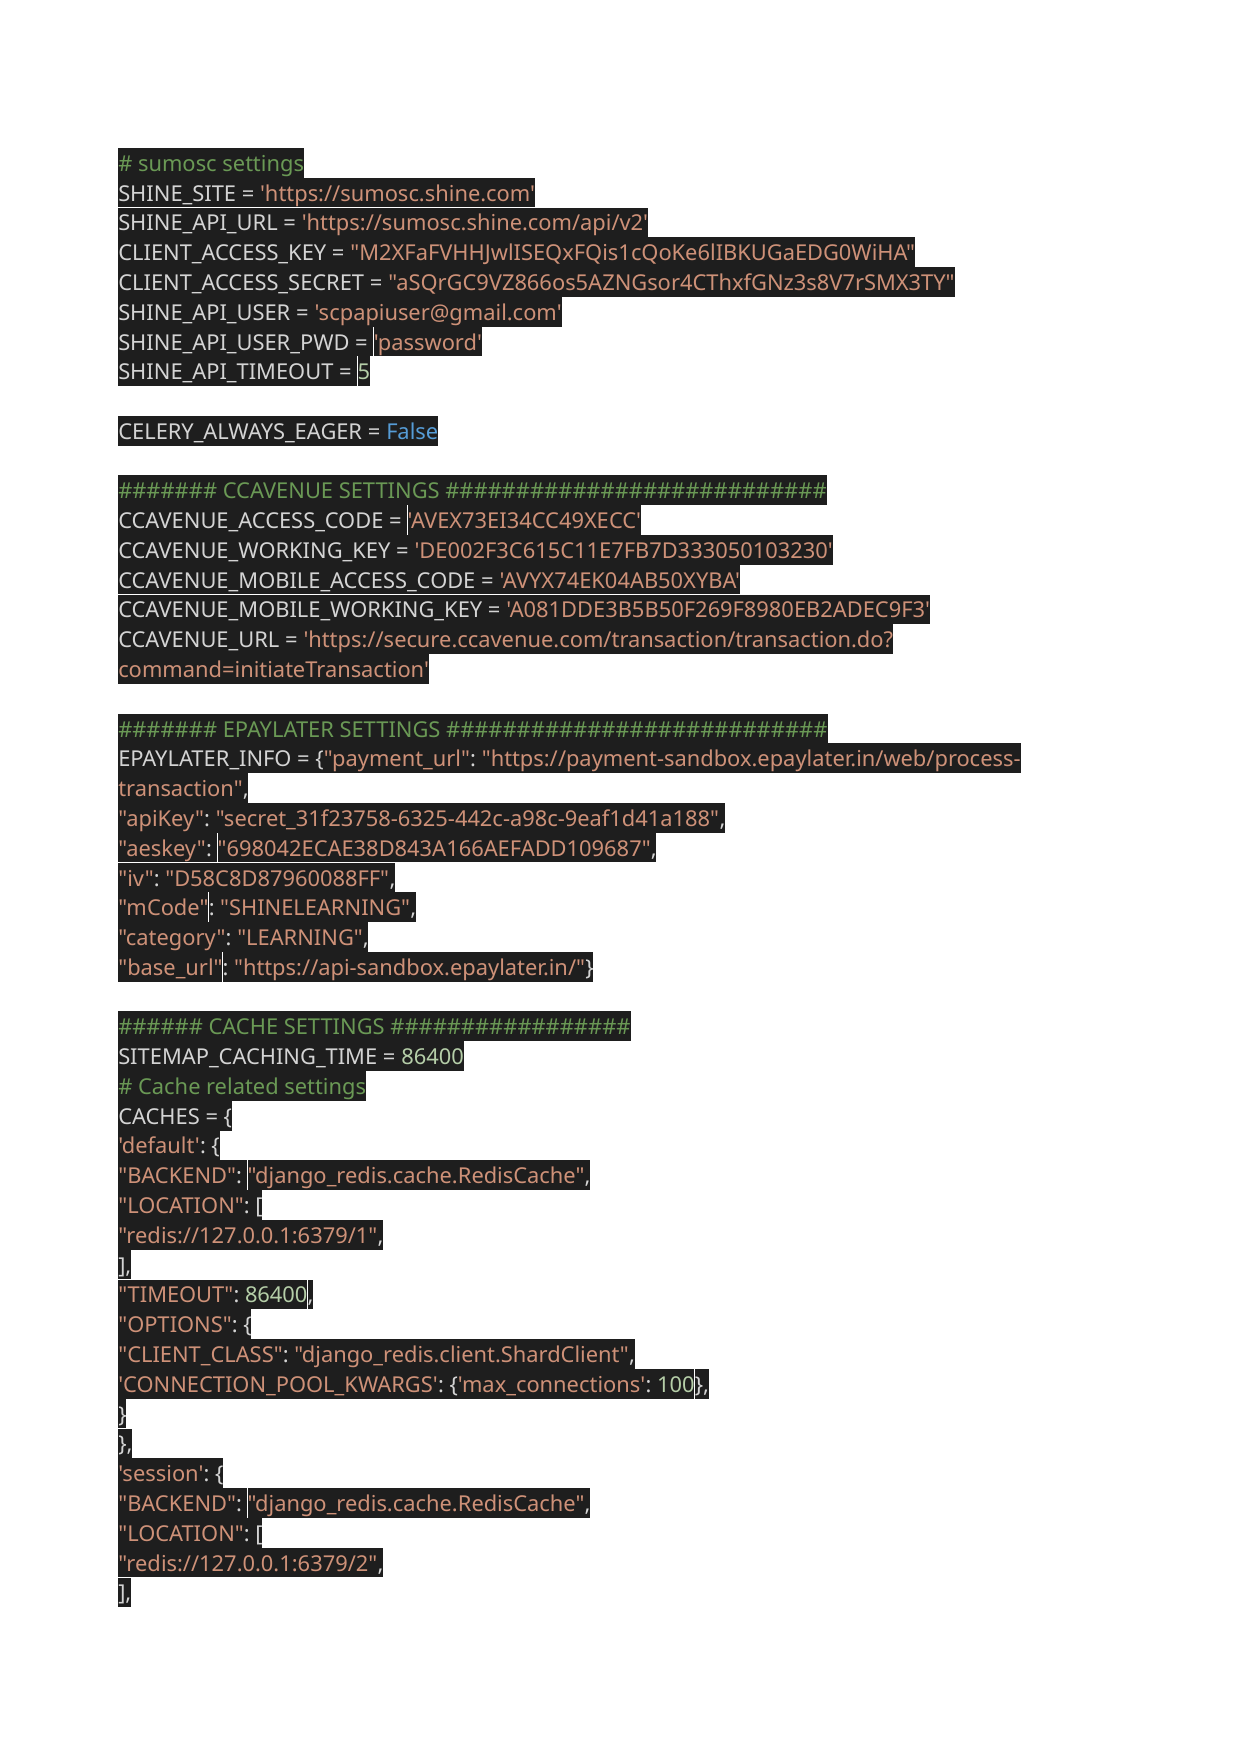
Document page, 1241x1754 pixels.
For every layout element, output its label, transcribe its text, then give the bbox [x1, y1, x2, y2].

text CCAVENUE_WORKING_KEY = 'DE002F3C615C11E7FB7D333050103230' [118, 535, 1122, 565]
text CCAVENUE_URL = 'https://secure.ccavenue.com/transaction/transaction.do?command=initiateTransaction' [118, 624, 1122, 684]
text # sumosc settings [118, 148, 1122, 178]
text SHINE_SITE = 'https://sumosc.shine.com' [118, 178, 1122, 207]
text ###### CACHE SETTINGS ################# [118, 1011, 1122, 1041]
text 'session': { [118, 1458, 1122, 1488]
text SHINE_API_TIMEOUT = 5 [118, 356, 1122, 386]
text "LOCATION": [ [118, 1190, 1122, 1220]
text SHINE_API_USER = 'scpapiuser@gmail.com' [118, 297, 1122, 327]
text EPAYLATER_INFO = {"payment_url": "https://payment-sandbox.epaylater.in/web/process-transaction", [118, 743, 1122, 803]
text }, [118, 1428, 1122, 1458]
text SHINE_API_URL = 'https://sumosc.shine.com/api/v2' [118, 207, 1122, 237]
text "OPTIONS": { [118, 1309, 1122, 1339]
text "redis://127.0.0.1:6379/2", [118, 1548, 1122, 1577]
text "LOCATION": [ [118, 1518, 1122, 1548]
text CLIENT_ACCESS_SECRET = "aSQrGC9VZ866os5AZNGsor4CThxfGNz3s8V7rSMX3TY" [118, 267, 1122, 297]
text "mCode": "SHINELEARNING", [118, 892, 1122, 922]
text "BACKEND": "django_redis.cache.RedisCache", [118, 1160, 1122, 1190]
text "iv": "D58C8D87960088FF", [118, 862, 1122, 892]
text "CLIENT_CLASS": "django_redis.client.ShardClient", [118, 1339, 1122, 1369]
text # Cache related settings [118, 1071, 1122, 1101]
text "apiKey": "secret_31f23758-6325-442c-a98c-9eaf1d41a188", [118, 803, 1122, 833]
text "aeskey": "698042ECAE38D843A166AEFADD109687", [118, 833, 1122, 862]
text CELERY_ALWAYS_EAGER = False [118, 416, 1122, 446]
text CACHES = { [118, 1101, 1122, 1131]
text CLIENT_ACCESS_KEY = "M2XFaFVHHJwlISEQxFQis1cQoKe6lIBKUGaEDG0WiHA" [118, 237, 1122, 267]
text ], [118, 1250, 1122, 1279]
text "TIMEOUT": 86400, [118, 1279, 1122, 1309]
text "redis://127.0.0.1:6379/1", [118, 1220, 1122, 1250]
text "BACKEND": "django_redis.cache.RedisCache", [118, 1488, 1122, 1518]
text ], [118, 1577, 1122, 1607]
text ####### EPAYLATER SETTINGS ########################### [118, 713, 1122, 743]
text 'CONNECTION_POOL_KWARGS': {'max_connections': 100}, [118, 1369, 1122, 1399]
text SHINE_API_USER_PWD = 'password' [118, 327, 1122, 356]
text ####### CCAVENUE SETTINGS ########################### [118, 475, 1122, 505]
text "category": "LEARNING", [118, 922, 1122, 952]
text CCAVENUE_MOBILE_ACCESS_CODE = 'AVYX74EK04AB50XYBA' [118, 565, 1122, 594]
text CCAVENUE_MOBILE_WORKING_KEY = 'A081DDE3B5B50F269F8980EB2ADEC9F3' [118, 594, 1122, 624]
text SITEMAP_CACHING_TIME = 86400 [118, 1041, 1122, 1071]
text "base_url": "https://api-sandbox.epaylater.in/"} [118, 952, 1122, 982]
text } [118, 1399, 1122, 1428]
text 'default': { [118, 1131, 1122, 1160]
text CCAVENUE_ACCESS_CODE = 'AVEX73EI34CC49XECC' [118, 505, 1122, 535]
